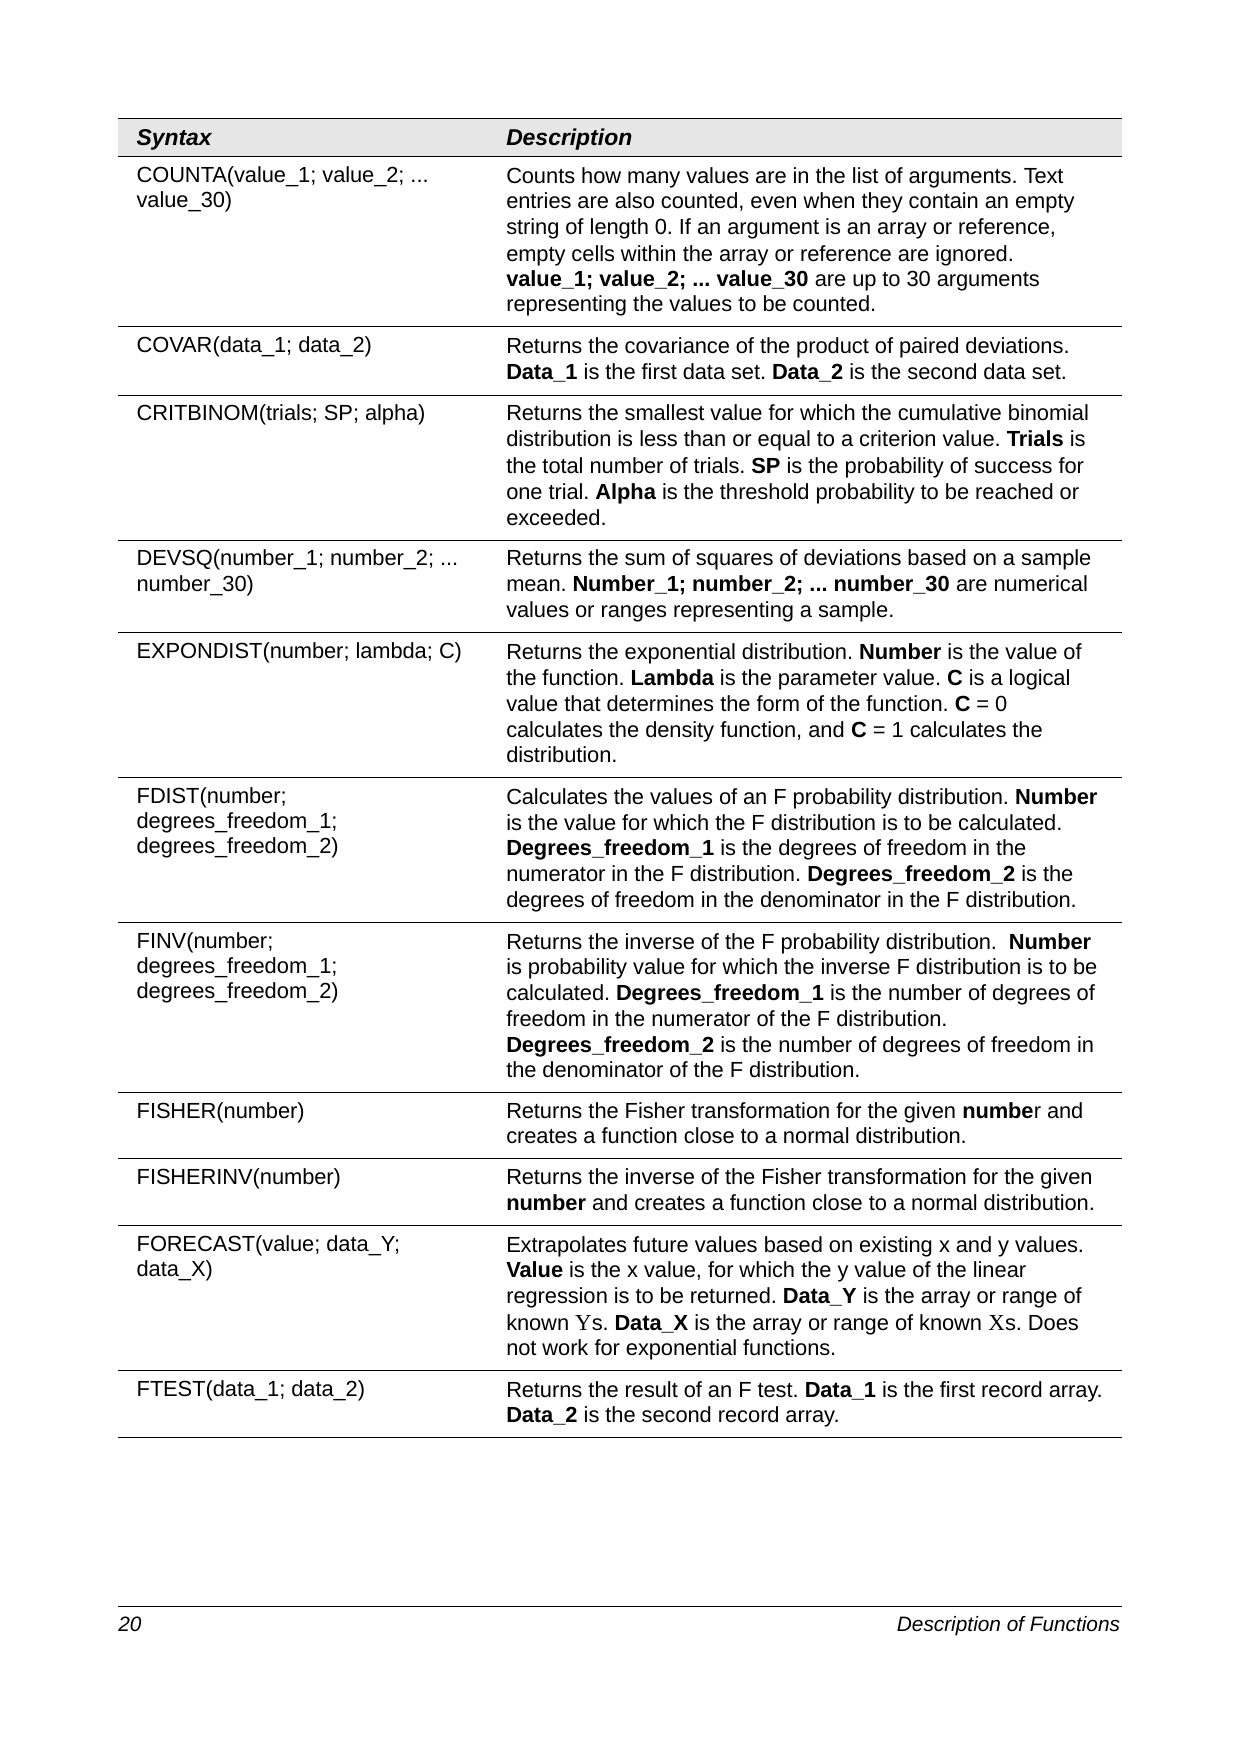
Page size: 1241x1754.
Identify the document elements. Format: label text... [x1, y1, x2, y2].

table_cell Returns the exponential distribution. Number is the value of the function. Lambda is the parameter value. C is a logical value that determines the form of the function. C = 0 calculates the density function, and C = 1 calculates the distribution. [488, 633, 1122, 777]
table_cell Returns the smallest value for which the cumulative binomial distribution is less than or equal to a criterion value. Trials is the total number of trials. SP is the probability of success for one trial. Alpha is the threshold probability to be reached or exceeded. [488, 396, 1122, 539]
table_header Description [488, 119, 1122, 156]
table_cell Counts how many values are in the list of arguments. Text entries are also counted, even when they contain an empty string of length 0. If an argument is an array or reference, empty cells within the array or reference are ignored. value_1; value_2; ... value_30 are up to 30 arguments representing the values to be counted. [488, 157, 1122, 326]
table_cell Returns the inverse of the F probability distribution. Number is probability value for which the inverse F distribution is to be calculated. Degrees_freedom_1 is the number of degrees of freedom in the numerator of the F distribution. Degrees_freedom_2 is the number of degrees of freedom in the denominator of the F distribution. [488, 923, 1122, 1092]
table_cell DEVSQ(number_1; number_2; ... number_30) [118, 541, 488, 632]
table_cell FISHER(number) [118, 1093, 488, 1158]
table_cell Calculates the values of an F probability distribution. Number is the value for which the F distribution is to be calculated. Degrees_freedom_1 is the degrees of freedom in the numerator in the F distribution. Degrees_freedom_2 is the degrees of freedom in the denominator in the F distribution. [488, 778, 1122, 922]
table_cell Returns the inverse of the Fisher transformation for the given number and creates a function close to a normal distribution. [488, 1159, 1122, 1225]
table_cell FORECAST(value; data_Y; data_X) [118, 1226, 488, 1370]
table_cell FINV(number; degrees_freedom_1; degrees_freedom_2) [118, 923, 488, 1092]
table_cell EXPONDIST(number; lambda; C) [118, 633, 488, 777]
table_header Syntax [118, 119, 488, 156]
table_cell COVAR(data_1; data_2) [118, 327, 488, 394]
table_cell COUNTA(value_1; value_2; ... value_30) [118, 157, 488, 326]
table_cell Extrapolates future values based on existing x and y values. Value is the x value, for which the y value of the linear regression is to be returned. Data_Y is the array or range of known Ys. Data_X is the array or range of known Xs. Does not work for exponential functions. [488, 1226, 1122, 1370]
table_cell Returns the result of an F test. Data_1 is the first record array. Data_2 is the second record array. [488, 1371, 1122, 1437]
table_cell CRITBINOM(trials; SP; alpha) [118, 396, 488, 539]
table_cell Returns the covariance of the product of paired deviations. Data_1 is the first data set. Data_2 is the second data set. [488, 327, 1122, 394]
table_cell Returns the Fisher transformation for the given number and creates a function close to a normal distribution. [488, 1093, 1122, 1158]
table_cell FDIST(number; degrees_freedom_1; degrees_freedom_2) [118, 778, 488, 922]
table_cell Returns the sum of squares of deviations based on a sample mean. Number_1; number_2; ... number_30 are numerical values or ranges representing a sample. [488, 541, 1122, 632]
table_cell FISHERINV(number) [118, 1159, 488, 1225]
table_cell FTEST(data_1; data_2) [118, 1371, 488, 1437]
